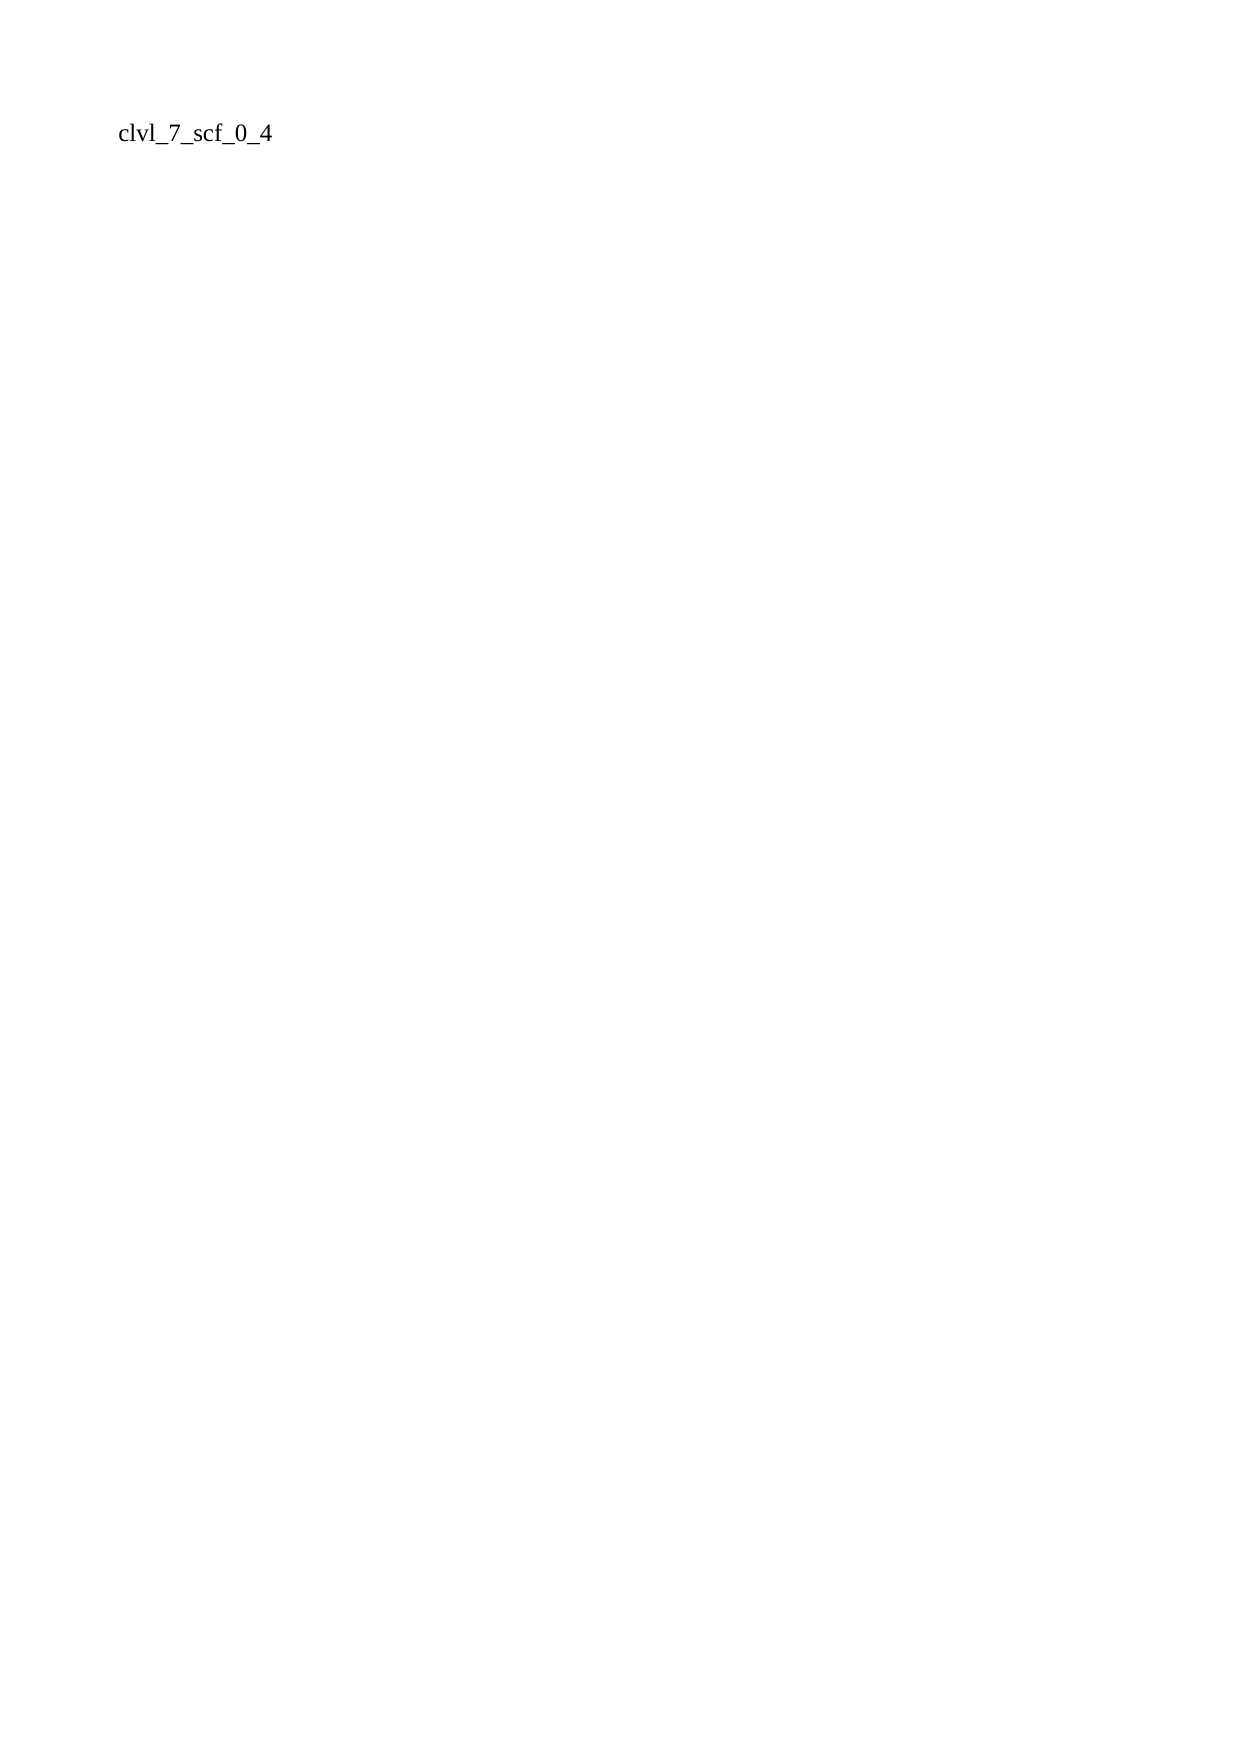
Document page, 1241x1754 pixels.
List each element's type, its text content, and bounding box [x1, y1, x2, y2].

text clvl_7_scf_0_4 [118, 118, 1122, 147]
